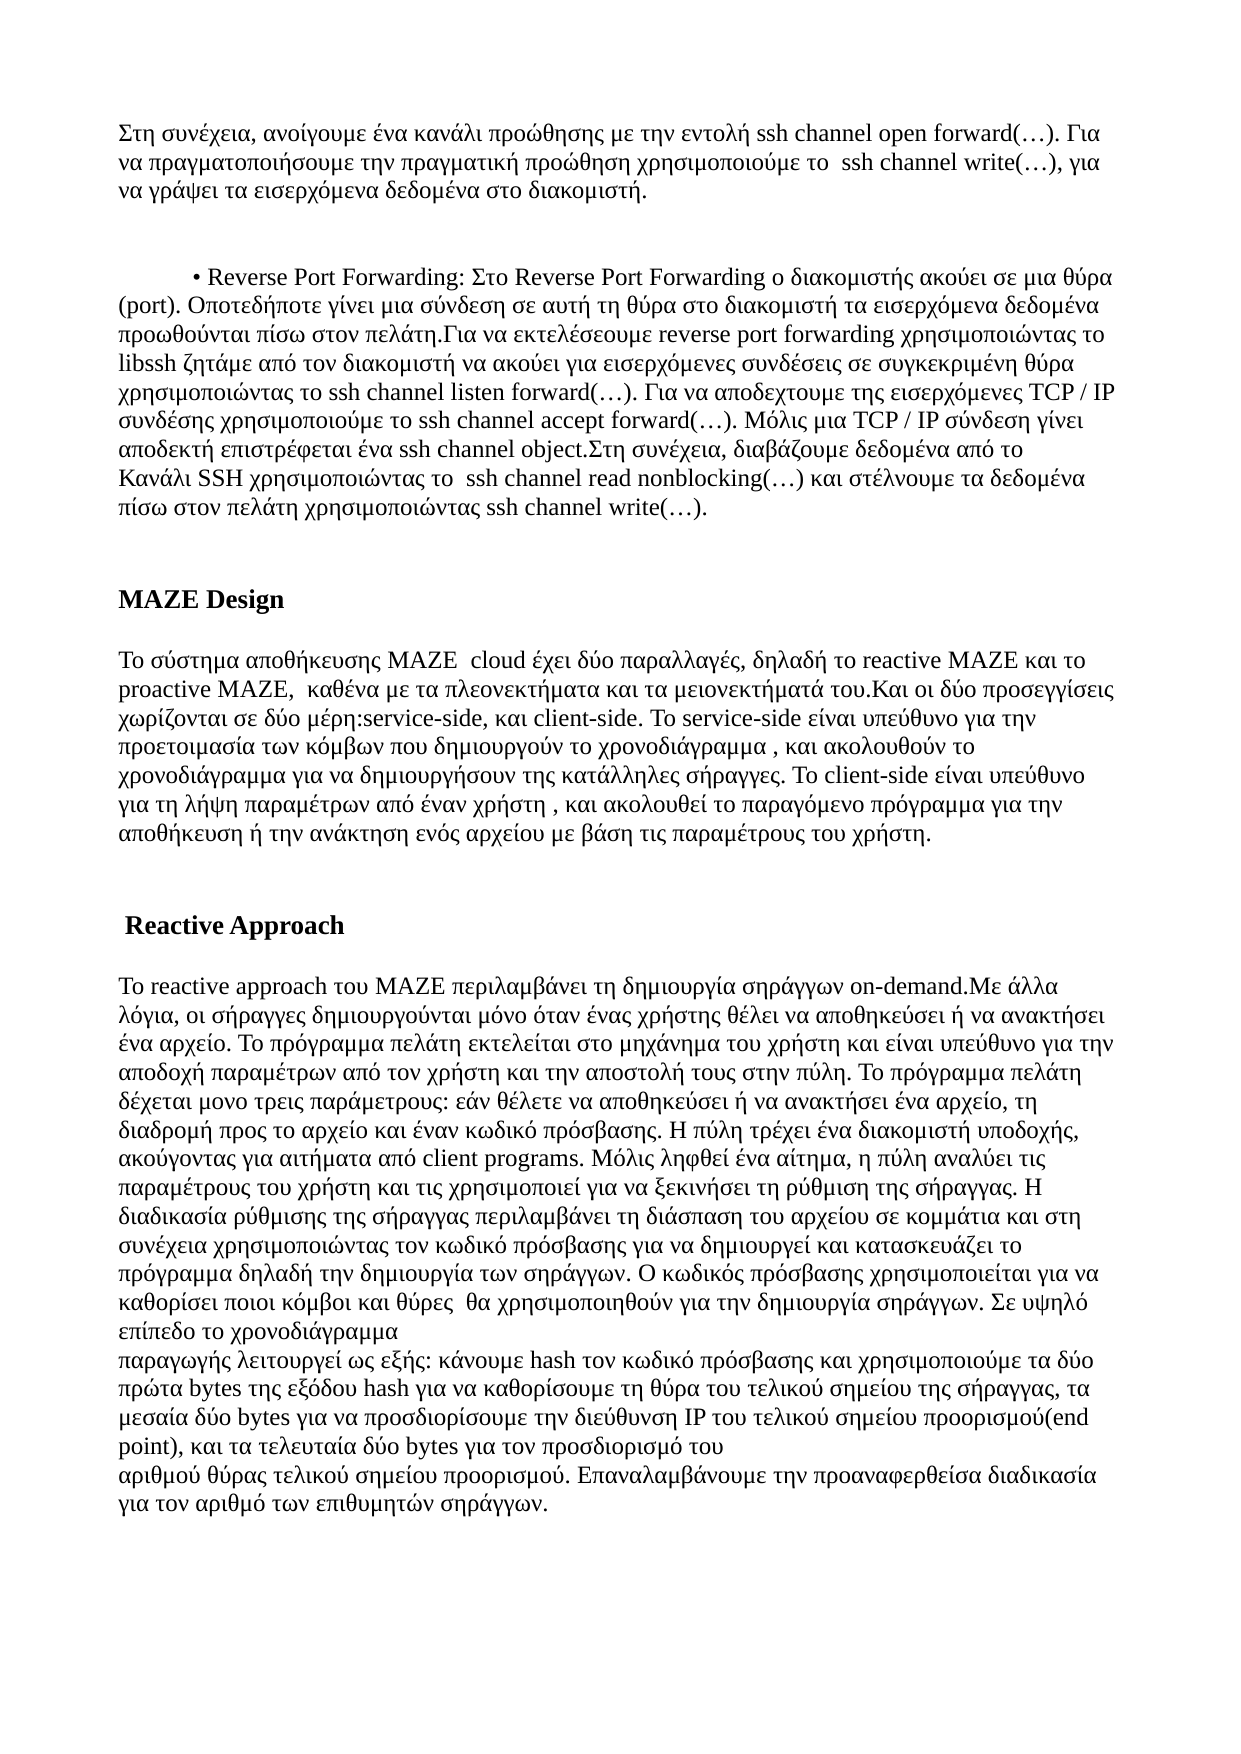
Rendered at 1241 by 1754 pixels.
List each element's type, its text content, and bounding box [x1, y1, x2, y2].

text To reactive approach του MAZE περιλαμβάνει τη δημιουργία σηράγγων on-demand.Με άλλα λόγια, οι σήραγγες δημιουργούνται μόνο όταν ένας χρήστης θέλει να αποθηκεύσει ή να ανακτήσει ένα αρχείο. Το πρόγραμμα πελάτη εκτελείται στο μηχάνημα του χρήστη και είναι υπεύθυνο για την αποδοχή παραμέτρων από τον χρήστη και την αποστολή τους στην πύλη. Το πρόγραμμα πελάτη δέχεται μονο τρεις παράμετρους: εάν θέλετε να αποθηκεύσει ή να ανακτήσει ένα αρχείο, τη διαδρομή προς το αρχείο και έναν κωδικό πρόσβασης. Η πύλη τρέχει ένα διακομιστή υποδοχής, ακούγοντας για αιτήματα από client programs. Μόλις ληφθεί ένα αίτημα, η πύλη αναλύει τις παραμέτρους του χρήστη και τις χρησιμοποιεί για να ξεκινήσει τη ρύθμιση της σήραγγας. Η διαδικασία ρύθμισης της σήραγγας περιλαμβάνει τη διάσπαση του αρχείου σε κομμάτια και στη συνέχεια χρησιμοποιώντας τον κωδικό πρόσβασης για να δημιουργεί και κατασκευάζει το πρόγραμμα δηλαδή την δημιουργία των σηράγγων. Ο κωδικός πρόσβασης χρησιμοποιείται για να καθορίσει ποιοι κόμβοι και θύρες θα χρησιμοποιηθούν για την δημιουργία σηράγγων. Σε υψηλό επίπεδο το χρονοδιάγραμμα [118, 971, 1122, 1345]
text • Reverse Port Forwarding: Στο Reverse Port Forwarding ο διακομιστής ακούει σε μια θύρα (port). Oποτεδήποτε γίνει μια σύνδεση σε αυτή τη θύρα στο διακομιστή τα εισερχόμενα δεδομένα προωθούνται πίσω στον πελάτη.Για να εκτελέσεουμε reverse port forwarding χρησιμοποιώντας το libssh ζητάμε από τον διακομιστή να ακούει για εισερχόμενες συνδέσεις σε συγκεκριμένη θύρα χρησιμοποιώντας το ssh channel listen forward(…). Για να αποδεχτουμε της εισερχόμενες TCP / IP συνδέσης χρησιμοποιούμε το ssh channel accept forward(…). Μόλις μια TCP / IP σύνδεση γίνει αποδεκτή επιστρέφεται ένα ssh channel object.Στη συνέχεια, διαβάζουμε δεδομένα από το [118, 262, 1122, 463]
text Reactive Approach [118, 909, 1122, 940]
text Στη συνέχεια, ανοίγουμε ένα κανάλι προώθησης με την εντολή ssh channel open forward(…). Για να πραγματοποιήσουμε την πραγματική προώθηση χρησιμοποιούμε το ssh channel write(…), για να γράψει τα εισερχόμενα δεδομένα στο διακομιστή. [118, 118, 1122, 204]
text αριθμού θύρας τελικού σημείου προορισμού. Επαναλαμβάνουμε την προαναφερθείσα διαδικασία για τον αριθμό των επιθυμητών σηράγγων. [118, 1460, 1122, 1517]
text MAZE Design [118, 583, 1122, 614]
text Το σύστημα αποθήκευσης MAZE cloud έχει δύο παραλλαγές, δηλαδή το reactive MAZE και το proactive MAZE, καθένα με τα πλεονεκτήματα και τα μειονεκτήματά του.Και οι δύο προσεγγίσεις χωρίζονται σε δύο μέρη:service-side, και client-side. Το service-side είναι υπεύθυνο για την προετοιμασία των κόμβων που δημιουργούν το χρονοδιάγραμμα , και ακολουθούν το χρονοδιάγραμμα για να δημιουργήσουν της κατάλληλες σήραγγες. Το client-side είναι υπεύθυνο για τη λήψη παραμέτρων από έναν χρήστη , και ακολουθεί το παραγόμενο πρόγραμμα για την αποθήκευση ή την ανάκτηση ενός αρχείου με βάση τις παραμέτρους του χρήστη. [118, 645, 1122, 846]
text Κανάλι SSH χρησιμοποιώντας το ssh channel read nonblocking(…) και στέλνουμε τα δεδομένα πίσω στον πελάτη χρησιμοποιώντας ssh channel write(…). [118, 463, 1122, 521]
text παραγωγής λειτουργεί ως εξής: κάνουμε hash τον κωδικό πρόσβασης και χρησιμοποιούμε τα δύο πρώτα bytes της εξόδου hash για να καθορίσουμε τη θύρα του τελικού σημείου της σήραγγας, τα μεσαία δύο bytes για να προσδιορίσουμε την διεύθυνση IP του τελικού σημείου προορισμού(end point), και τα τελευταία δύο bytes για τον προσδιορισμό του [118, 1345, 1122, 1460]
